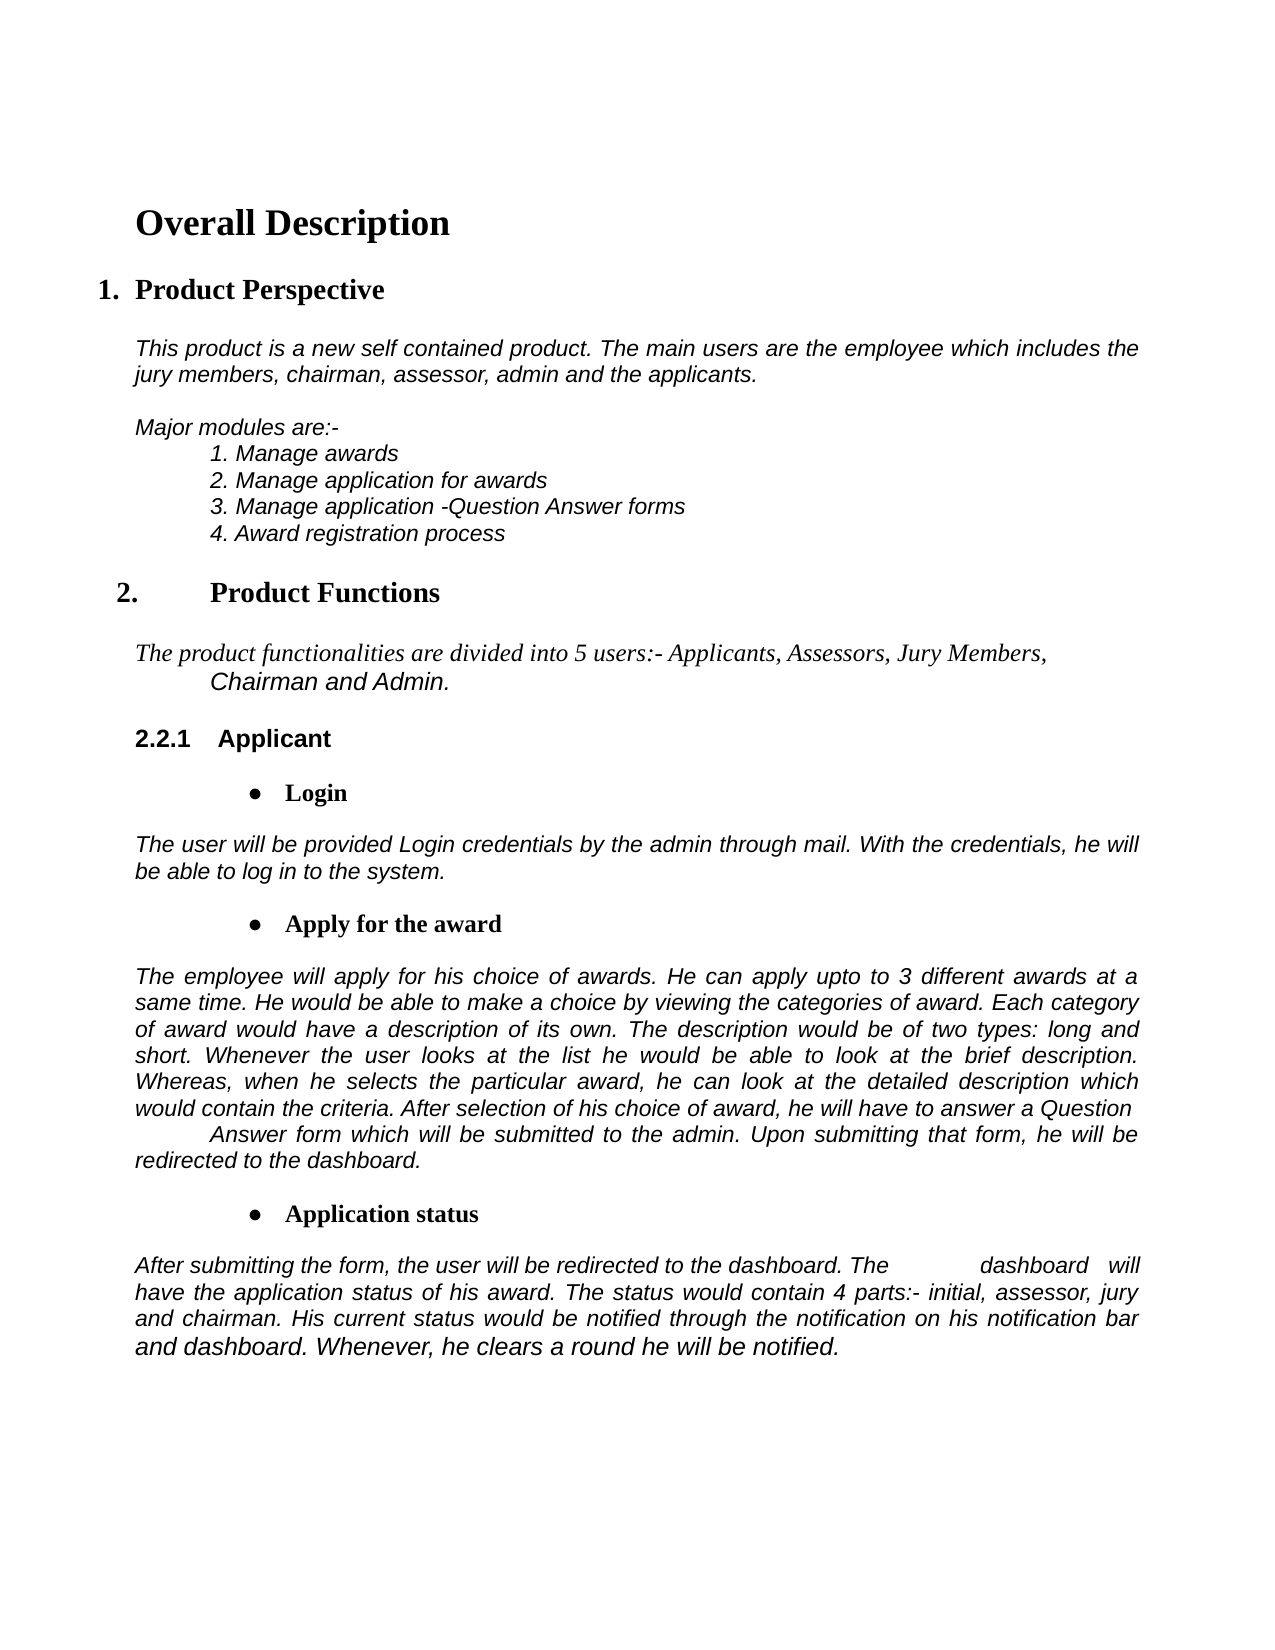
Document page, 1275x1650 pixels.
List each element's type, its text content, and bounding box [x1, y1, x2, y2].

subtitle Overall Description [135, 200, 1140, 243]
subtitle Product Perspective [97, 272, 1140, 306]
text After submitting the form, the user will be redirected to the dashboard. The dashboard will have the application status of his award. The status would contain 4 parts:- initial, assessor, jury and chairman. His current status would be notified through the notification on his notification bar and dashboard. Whenever, he clears a round he will be notified. [135, 1252, 1140, 1360]
subtitle Product Functions [116, 575, 1140, 608]
text Major modules are:- [135, 414, 1140, 440]
subtitle Apply for the award [247, 909, 1140, 938]
text 2.2.1 Applicant [135, 724, 1140, 753]
text 2. Manage application for awards [135, 467, 1140, 493]
text The user will be provided Login credentials by the admin through mail. With the credentials, he will be able to log in to the system. [135, 831, 1140, 884]
text This product is a new self contained product. The main users are the employee which includes the jury members, chairman, assessor, admin and the applicants. [135, 335, 1140, 388]
text The employee will apply for his choice of awards. He can apply upto to 3 different awards at a same time. He would be able to make a choice by viewing the categories of award. Each category of award would have a description of its own. The description would be of two types: long and short. Whenever the user looks at the list he would be able to look at the brief description. Whereas, when he selects the particular award, he can look at the detailed description which would contain the criteria. After selection of his choice of award, he will have to answer a Question Answer form which will be submitted to the admin. Upon submitting that form, he will be redirected to the dashboard. [135, 963, 1140, 1174]
text 1. Manage awards [135, 440, 1140, 467]
subtitle Application status [247, 1199, 1140, 1227]
text 4. Award registration process [135, 519, 1140, 546]
text The product functionalities are divided into 5 users:- Applicants, Assessors, Jury Members, [135, 638, 1140, 666]
text Chairman and Admin. [135, 666, 1140, 695]
subtitle Login [247, 778, 1140, 806]
text 3. Manage application -Question Answer forms [135, 493, 1140, 519]
